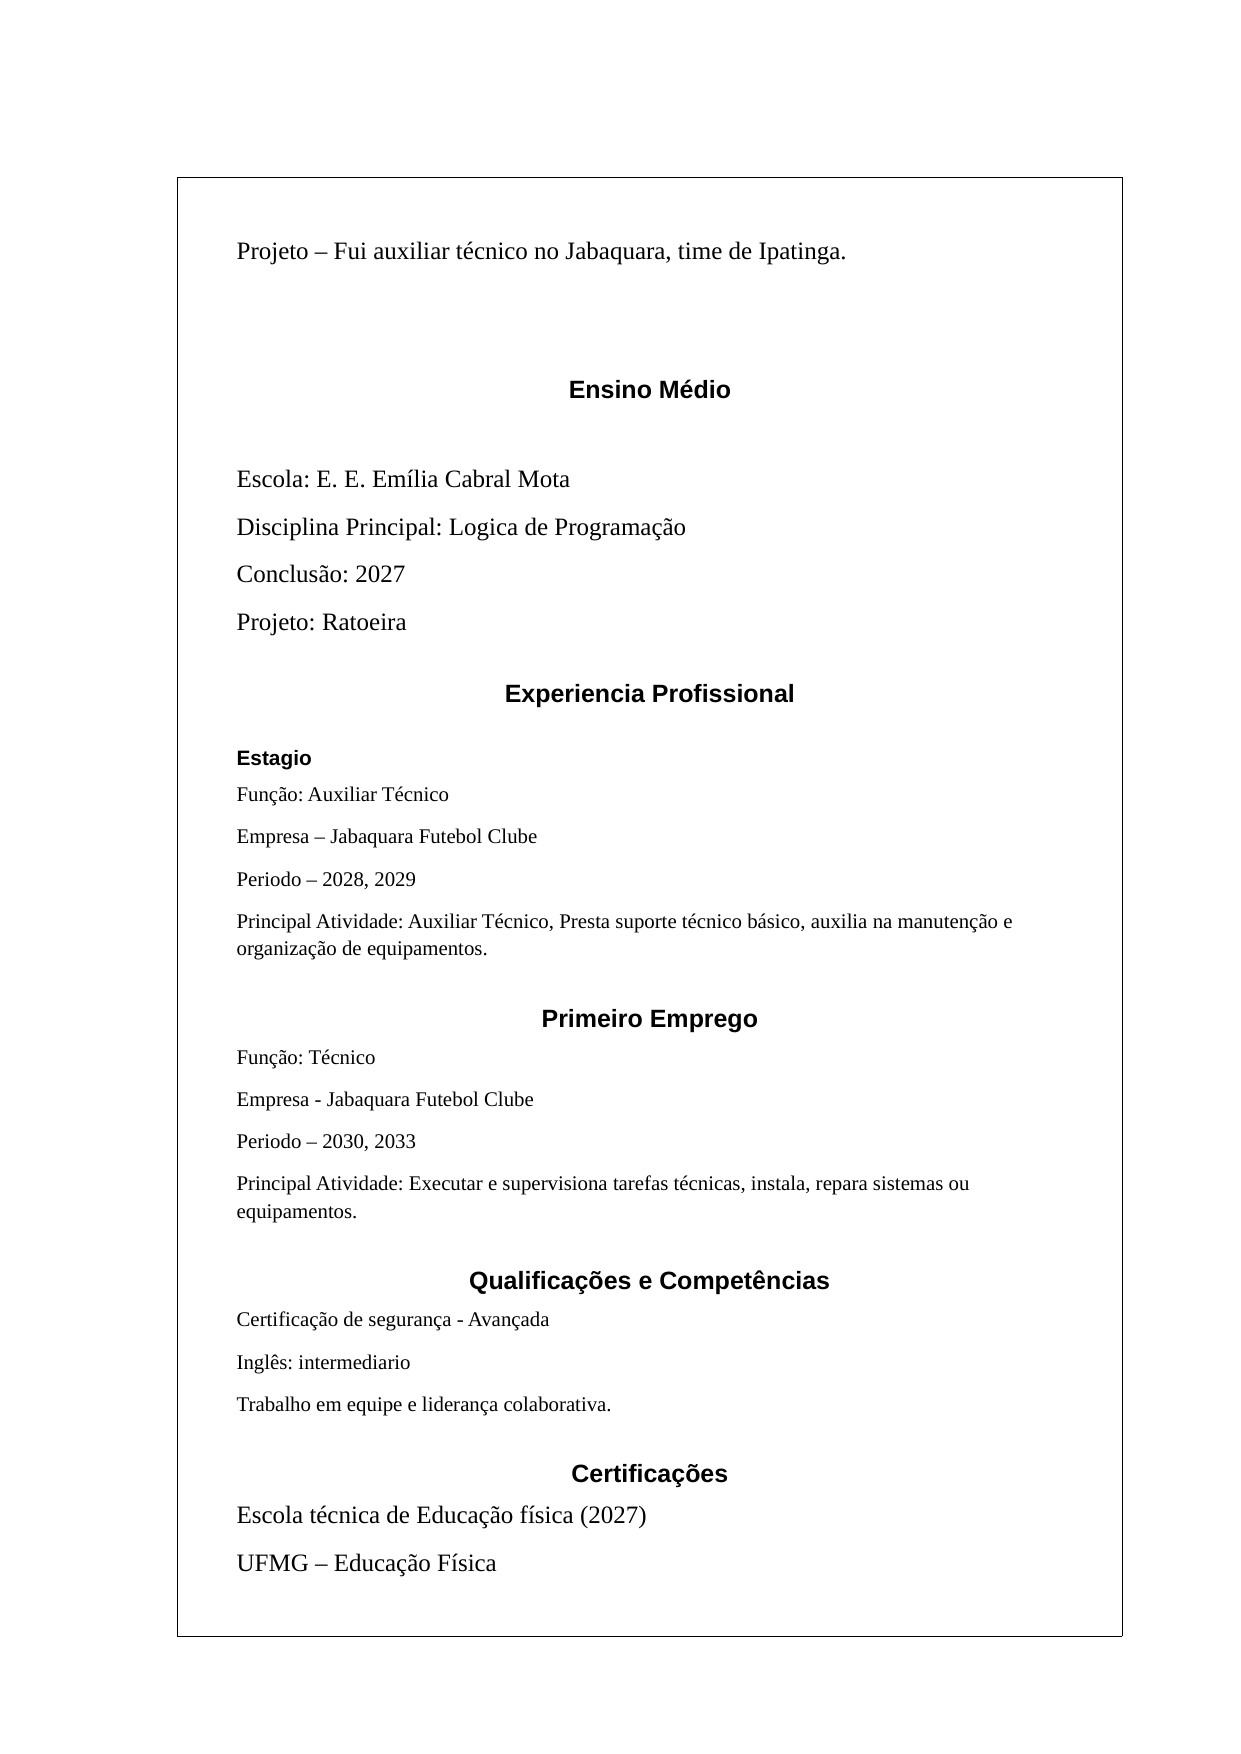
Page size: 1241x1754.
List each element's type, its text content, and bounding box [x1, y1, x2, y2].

subtitle Estagio [236, 746, 1063, 770]
text Certificação de segurança - Avançada [236, 1307, 1063, 1331]
text Projeto – Fui auxiliar técnico no Jabaquara, time de Ipatinga. [236, 236, 1063, 265]
text Função: Técnico [236, 1045, 1063, 1069]
text Trabalho em equipe e liderança colaborativa. [236, 1392, 1063, 1416]
text Função: Auxiliar Técnico [236, 782, 1063, 806]
text Escola: E. E. Emília Cabral Mota [236, 464, 1063, 493]
subtitle Qualificações e Competências [236, 1266, 1063, 1295]
text Conclusão: 2027 [236, 559, 1063, 588]
text Principal Atividade: Executar e supervisiona tarefas técnicas, instala, repara sistemas ou equipamentos. [236, 1171, 1063, 1223]
text Empresa – Jabaquara Futebol Clube [236, 824, 1063, 848]
text Escola técnica de Educação física (2027) [236, 1500, 1063, 1529]
text Empresa - Jabaquara Futebol Clube [236, 1087, 1063, 1111]
subtitle Certificações [236, 1459, 1063, 1488]
text Principal Atividade: Auxiliar Técnico, Presta suporte técnico básico, auxilia na manutenção e organização de equipamentos. [236, 909, 1063, 960]
text Inglês: intermediario [236, 1349, 1063, 1374]
text Periodo – 2028, 2029 [236, 867, 1063, 891]
text Disciplina Principal: Logica de Programação [236, 512, 1063, 540]
text Periodo – 2030, 2033 [236, 1129, 1063, 1153]
subtitle Primeiro Emprego [236, 1003, 1063, 1032]
text UFMG – Educação Física [236, 1548, 1063, 1577]
text Projeto: Ratoeira [236, 607, 1063, 636]
subtitle Ensino Médio [236, 375, 1063, 404]
subtitle Experiencia Profissional [236, 679, 1063, 708]
